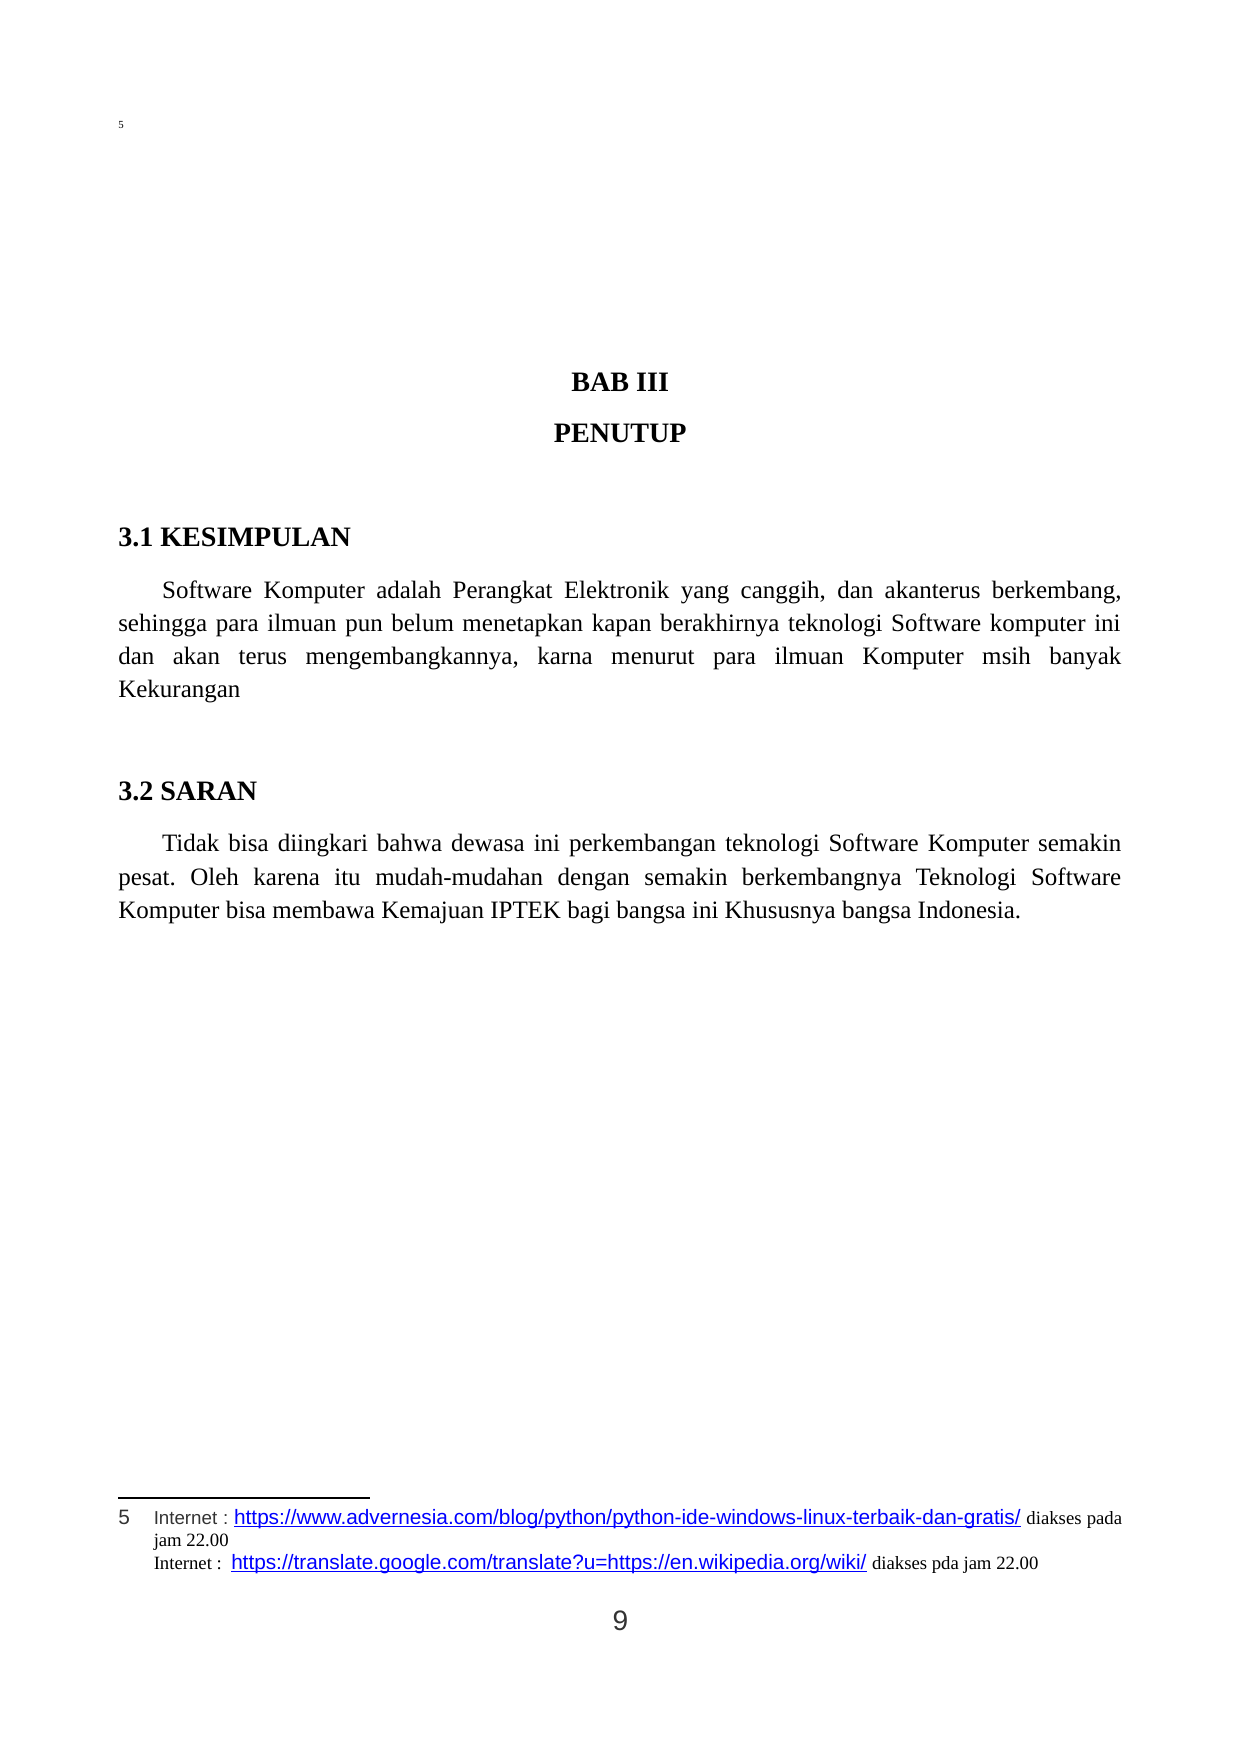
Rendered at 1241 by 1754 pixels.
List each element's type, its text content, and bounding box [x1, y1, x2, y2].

text 3.2 SARAN [118, 774, 1122, 806]
text Software Komputer adalah Perangkat Elektronik yang canggih, dan akanterus berkembang, sehingga para ilmuan pun belum menetapkan kapan berakhirnya teknologi Software komputer ini dan akan terus mengembangkannya, karna menurut para ilmuan Komputer msih banyak Kekurangan [118, 572, 1122, 703]
text Tidak bisa diingkari bahwa dewasa ini perkembangan teknologi Software Komputer semakin pesat. Oleh karena itu mudah-mudahan dengan semakin berkembangnya Teknologi Software Komputer bisa membawa Kemajuan IPTEK bagi bangsa ini Khususnya bangsa Indonesia. [118, 826, 1122, 924]
text Internet : https://translate.google.com/translate?u=https://en.wikipedia.org/wiki/ diakses pda jam 22.00 [118, 1550, 1122, 1574]
text BAB III [118, 364, 1122, 397]
text Internet : https://www.advernesia.com/blog/python/python-ide-windows-linux-terbaik-dan-gratis/ diakses pada jam 22.00 [118, 1504, 1122, 1550]
text PENUTUP [118, 416, 1122, 449]
text 3.1 KESIMPULAN [118, 520, 1122, 552]
